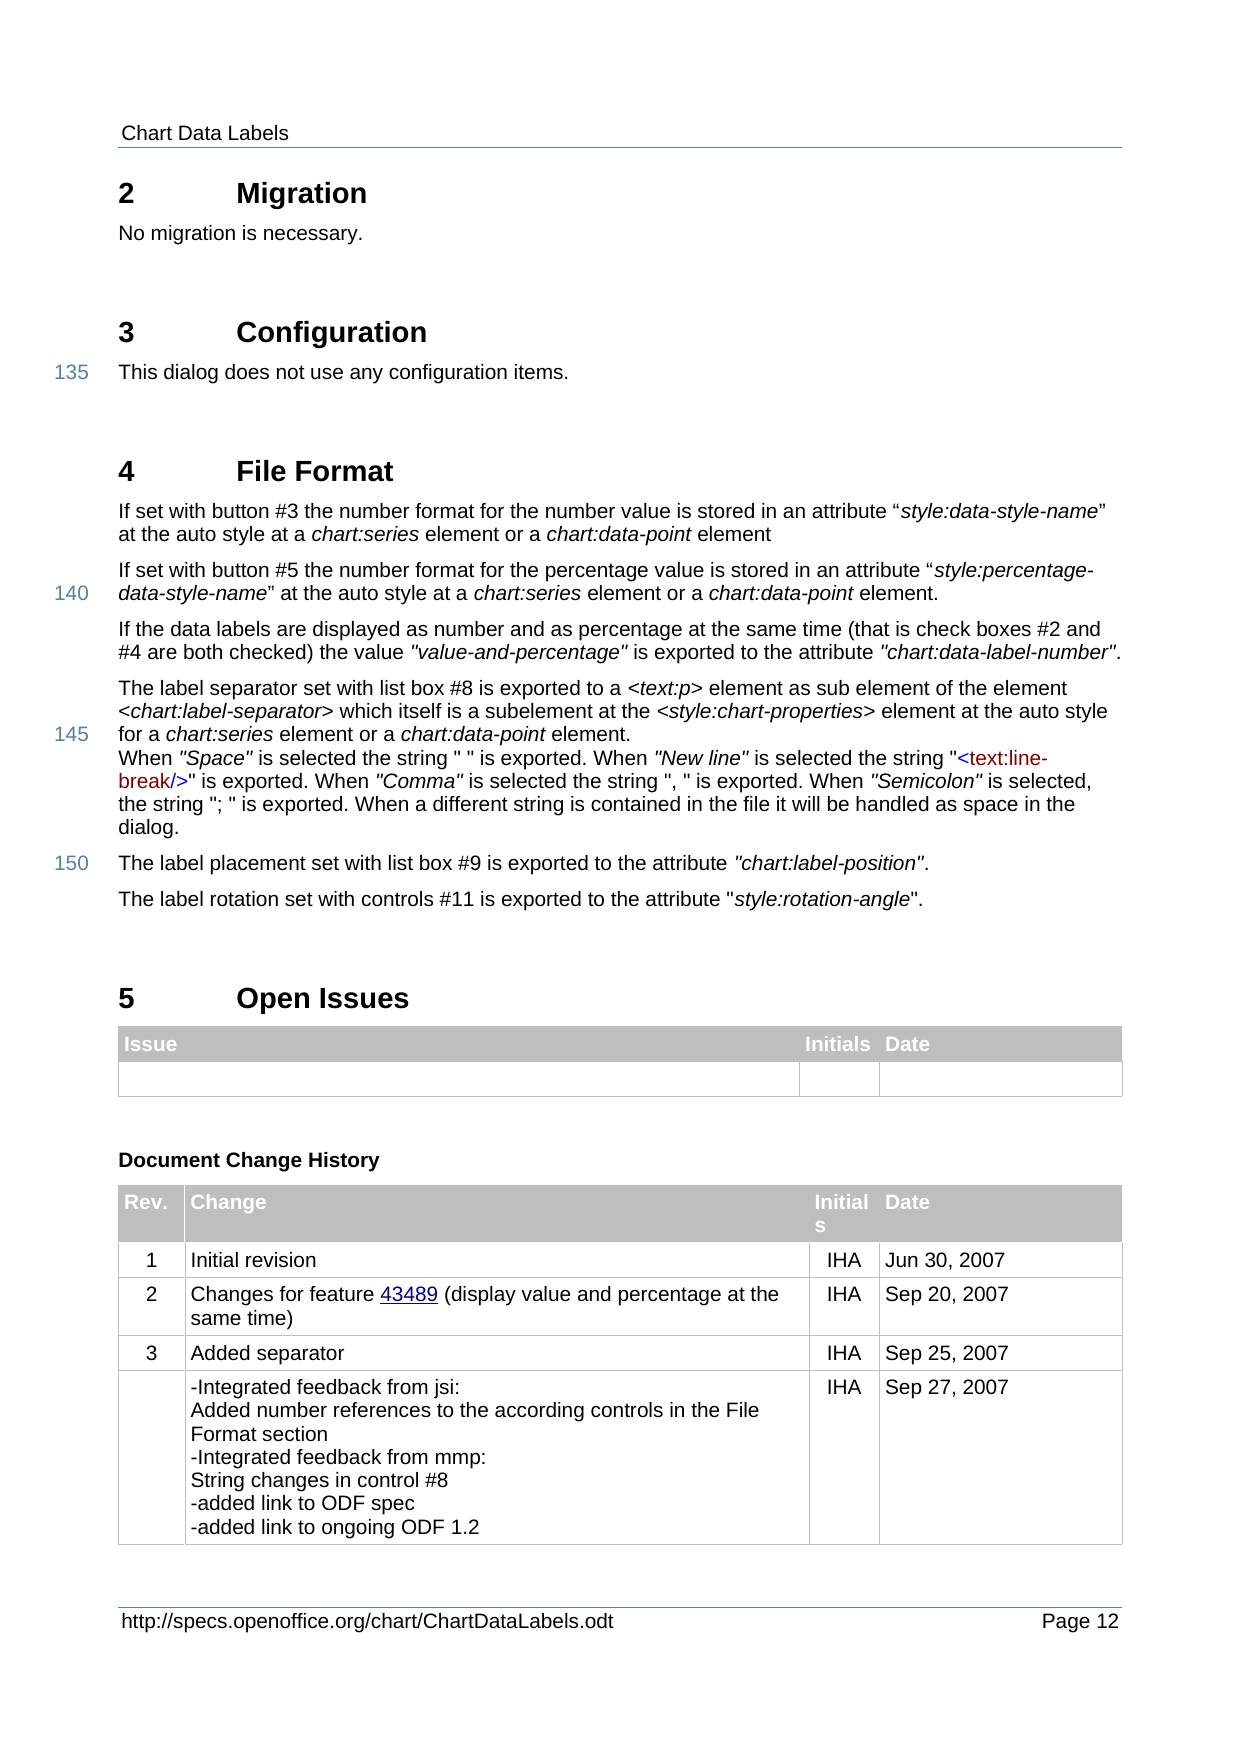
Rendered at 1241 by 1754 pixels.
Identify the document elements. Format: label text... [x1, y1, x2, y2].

subtitle Document Change History [118, 1149, 1122, 1172]
table_cell [119, 1371, 184, 1544]
table_cell Initial revision [186, 1243, 809, 1277]
table_cell IHA [810, 1336, 879, 1370]
text If set with button #3 the number format for the number value is stored in an attribute “style:data-style-name” at the auto style at a chart:series element or a chart:data-point element [118, 499, 1122, 546]
table_header Rev. [118, 1185, 184, 1242]
table_cell IHA [810, 1278, 879, 1335]
subtitle File Format [118, 455, 1122, 488]
subtitle Open Issues [118, 982, 1122, 1014]
table_cell 1 [119, 1243, 184, 1277]
text The label rotation set with controls #11 is exported to the attribute "style:rotation-angle". [118, 887, 1122, 910]
table_header Date [879, 1185, 1122, 1242]
table_cell Sep 20, 2007 [880, 1278, 1122, 1335]
text The label separator set with list box #8 is exported to a <text:p> element as sub element of the element <chart:label-separator> which itself is a subelement at the <style:chart-properties> element at the auto style for a chart:series element or a chart:data-point element. When "Space" is selected the string " " is exported. When "New line" is selected the string "<text:line-break/>" is exported. When "Comma" is selected the string ", " is exported. When "Semicolon" is selected, the string "; " is exported. When a different string is contained in the file it will be handled as space in the dialog. [118, 676, 1122, 839]
table_cell 3 [119, 1336, 184, 1370]
text No migration is necessary. [118, 221, 1122, 244]
table_cell Sep 27, 2007 [880, 1371, 1122, 1544]
table_cell Added separator [186, 1336, 809, 1370]
table_cell IHA [810, 1243, 879, 1277]
text If set with button #5 the number format for the percentage value is stored in an attribute “style:percentage-data-style-name” at the auto style at a chart:series element or a chart:data-point element. [118, 558, 1122, 605]
table_cell Sep 25, 2007 [880, 1336, 1122, 1370]
text This dialog does not use any configuration items. [118, 360, 1122, 383]
table_cell [800, 1062, 879, 1096]
table_cell 2 [119, 1278, 184, 1335]
table_cell Jun 30, 2007 [880, 1243, 1122, 1277]
table_cell -Integrated feedback from jsi: Added number references to the according controls in the File Format section -Integrated feedback from mmp: String changes in control #8 -added link to ODF spec -added link to ongoing ODF 1.2 [186, 1371, 809, 1544]
table_cell IHA [810, 1371, 879, 1544]
table_cell Changes for feature 43489 (display value and percentage at the same time) [186, 1278, 809, 1335]
subtitle Configuration [118, 316, 1122, 348]
table_header Issue [118, 1026, 799, 1061]
table_header Change [185, 1185, 809, 1242]
text The label placement set with list box #9 is exported to the attribute "chart:label-position". [118, 851, 1122, 875]
table_cell [119, 1062, 799, 1096]
table_cell [880, 1062, 1122, 1096]
table_header Initials [799, 1026, 879, 1061]
text If the data labels are displayed as number and as percentage at the same time (that is check boxes #2 and #4 are both checked) the value "value-and-percentage" is exported to the attribute "chart:data-label-number". [118, 617, 1122, 664]
subtitle Migration [118, 177, 1122, 209]
table_header Initials [809, 1185, 879, 1242]
table_header Date [879, 1026, 1122, 1061]
